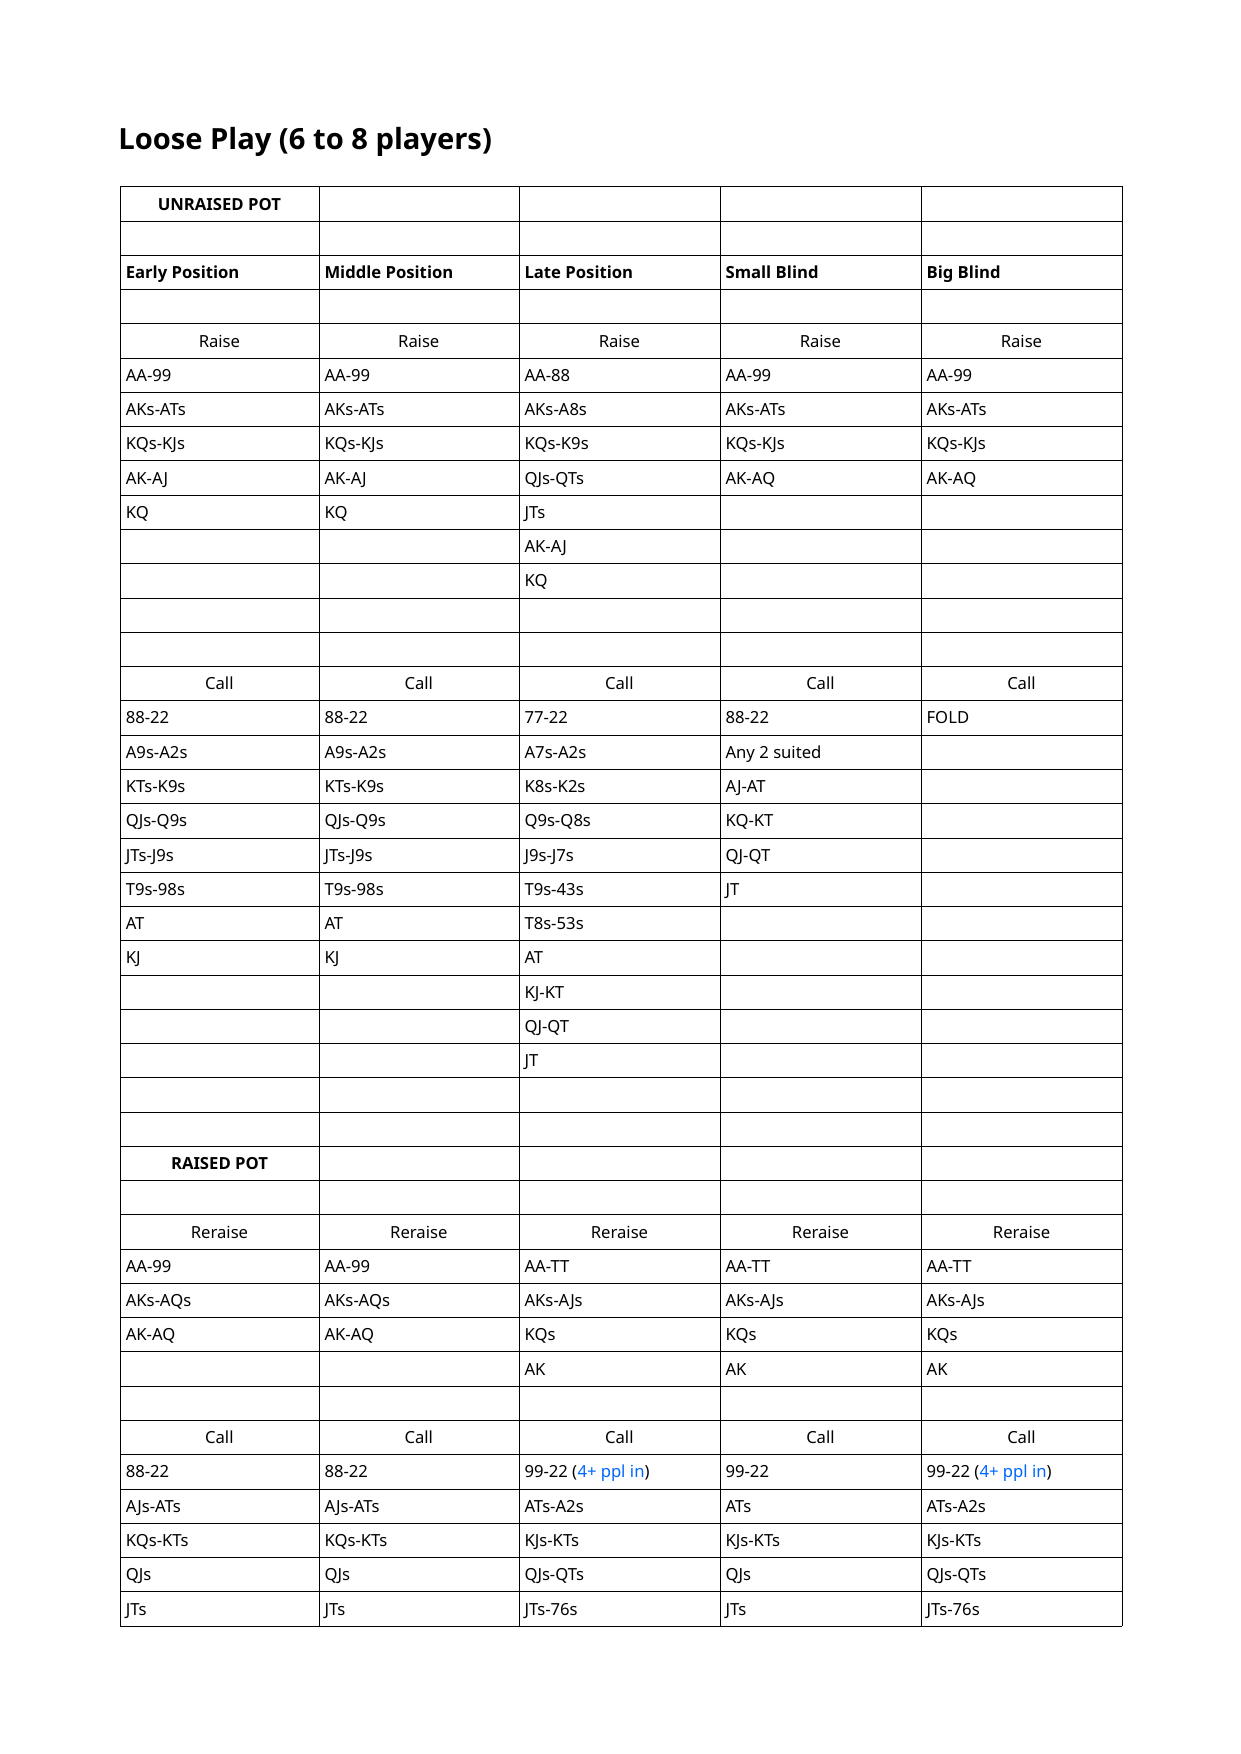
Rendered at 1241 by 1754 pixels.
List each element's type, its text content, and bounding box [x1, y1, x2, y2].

table_cell Reraise [320, 1215, 519, 1249]
table_cell 99-22 (4+ ppl in) [922, 1455, 1122, 1488]
table_cell Call [721, 667, 921, 700]
table_cell [922, 1044, 1122, 1077]
table_cell [922, 290, 1122, 323]
table_cell Raise [520, 324, 720, 358]
table_cell 99-22 [721, 1455, 921, 1488]
table_cell Big Blind [922, 256, 1122, 289]
table_cell Call [121, 1421, 319, 1454]
table_cell KTs-K9s [121, 770, 319, 803]
table_cell [922, 633, 1122, 666]
table_cell AKs-AQs [320, 1284, 519, 1317]
table_cell [121, 1352, 319, 1386]
table_cell Raise [922, 324, 1122, 358]
table_cell A7s-A2s [520, 736, 720, 769]
table_header [721, 187, 921, 221]
table_cell JTs [520, 496, 720, 529]
table_cell A9s-A2s [320, 736, 519, 769]
table_cell [721, 1113, 921, 1146]
table_cell [320, 1352, 519, 1386]
table_cell KQ [121, 496, 319, 529]
table_cell AKs-A8s [520, 393, 720, 426]
table_cell [922, 770, 1122, 803]
table_cell ATs-A2s [922, 1490, 1122, 1523]
table_cell Reraise [922, 1215, 1122, 1249]
table_cell [721, 530, 921, 563]
table_header [520, 187, 720, 221]
table_cell [520, 1181, 720, 1214]
table_cell [121, 290, 319, 323]
table_cell K8s-K2s [520, 770, 720, 803]
table_cell JTs-J9s [320, 839, 519, 872]
table_cell Early Position [121, 256, 319, 289]
table_cell KQs [721, 1318, 921, 1351]
table_cell 88-22 [320, 701, 519, 734]
table_cell JTs [721, 1592, 921, 1626]
table_cell AK [721, 1352, 921, 1386]
table_cell [922, 1181, 1122, 1214]
table_cell Call [320, 667, 519, 700]
table_cell [922, 736, 1122, 769]
table_cell [721, 496, 921, 529]
table_cell [721, 1010, 921, 1043]
table_cell QJs-Q9s [320, 804, 519, 837]
table_cell [121, 1010, 319, 1043]
table_cell AT [520, 941, 720, 974]
table_cell Raise [721, 324, 921, 358]
table_cell AK-AJ [520, 530, 720, 563]
table_cell AT [121, 907, 319, 940]
table_cell AK-AQ [320, 1318, 519, 1351]
table_cell T9s-98s [320, 873, 519, 906]
table_cell KQ [520, 564, 720, 597]
table_cell AKs-AJs [922, 1284, 1122, 1317]
table_cell KQs-KJs [922, 427, 1122, 460]
table_cell AJ-AT [721, 770, 921, 803]
table_cell [320, 290, 519, 323]
table_cell J9s-J7s [520, 839, 720, 872]
table_cell [721, 907, 921, 940]
table_cell QJs [721, 1558, 921, 1591]
table_cell AJs-ATs [320, 1490, 519, 1523]
table_cell [520, 599, 720, 632]
table_cell RAISED POT [121, 1147, 319, 1180]
table_cell Call [721, 1421, 921, 1454]
table_cell [121, 222, 319, 255]
table_cell AA-TT [721, 1250, 921, 1283]
table_cell Call [121, 667, 319, 700]
table_cell KQ [320, 496, 519, 529]
table_cell [721, 976, 921, 1009]
table_cell 77-22 [520, 701, 720, 734]
table_cell A9s-A2s [121, 736, 319, 769]
table_cell [721, 222, 921, 255]
table_cell KQs [922, 1318, 1122, 1351]
table_cell [320, 1113, 519, 1146]
table_cell Raise [320, 324, 519, 358]
table_cell JTs [320, 1592, 519, 1626]
table_cell [721, 1078, 921, 1112]
table_cell [320, 564, 519, 597]
table_cell QJs [320, 1558, 519, 1591]
table_cell Raise [121, 324, 319, 358]
table_cell AK-AJ [320, 461, 519, 495]
table_cell AT [320, 907, 519, 940]
table_cell ATs [721, 1490, 921, 1523]
table_cell AA-TT [520, 1250, 720, 1283]
table_cell [121, 1078, 319, 1112]
table_cell KQs-KJs [121, 427, 319, 460]
table_cell T9s-98s [121, 873, 319, 906]
table_cell QJs-QTs [520, 461, 720, 495]
table_cell AKs-AQs [121, 1284, 319, 1317]
table_cell KQs-KTs [121, 1524, 319, 1557]
table_cell [922, 1147, 1122, 1180]
table_cell KJs-KTs [520, 1524, 720, 1557]
table_cell KJ-KT [520, 976, 720, 1009]
table_cell Small Blind [721, 256, 921, 289]
table_cell AK [922, 1352, 1122, 1386]
table_cell [121, 1113, 319, 1146]
table_cell Call [922, 1421, 1122, 1454]
table_cell KTs-K9s [320, 770, 519, 803]
table_cell KQs-K9s [520, 427, 720, 460]
table_cell [121, 564, 319, 597]
table_cell Reraise [121, 1215, 319, 1249]
table_cell AJs-ATs [121, 1490, 319, 1523]
table_cell [721, 941, 921, 974]
table_cell [922, 804, 1122, 837]
table_cell [320, 976, 519, 1009]
table_cell 99-22 (4+ ppl in) [520, 1455, 720, 1488]
table_cell [121, 976, 319, 1009]
table_cell QJs-QTs [922, 1558, 1122, 1591]
table_cell AA-99 [320, 1250, 519, 1283]
table_cell JTs-76s [520, 1592, 720, 1626]
table_cell Reraise [721, 1215, 921, 1249]
table_cell AK-AQ [121, 1318, 319, 1351]
table_cell [922, 1387, 1122, 1420]
table_cell 88-22 [320, 1455, 519, 1488]
table_cell [320, 1147, 519, 1180]
table_cell [320, 1044, 519, 1077]
table_cell AKs-ATs [320, 393, 519, 426]
table_cell Call [320, 1421, 519, 1454]
table_cell [320, 222, 519, 255]
table_cell Any 2 suited [721, 736, 921, 769]
table_cell JT [520, 1044, 720, 1077]
table_cell [520, 222, 720, 255]
table_cell T8s-53s [520, 907, 720, 940]
table_cell KQs-KJs [320, 427, 519, 460]
table_cell [721, 1044, 921, 1077]
table_cell QJ-QT [721, 839, 921, 872]
table_cell Call [520, 1421, 720, 1454]
table_cell QJ-QT [520, 1010, 720, 1043]
table_cell [922, 222, 1122, 255]
table_cell [922, 1010, 1122, 1043]
table_cell QJs [121, 1558, 319, 1591]
table_cell [922, 1078, 1122, 1112]
table_cell [721, 564, 921, 597]
table_cell [922, 564, 1122, 597]
table_cell KQs-KJs [721, 427, 921, 460]
table_cell AKs-AJs [520, 1284, 720, 1317]
table_cell AKs-ATs [922, 393, 1122, 426]
table_cell [922, 530, 1122, 563]
table_header [922, 187, 1122, 221]
table_cell QJs-QTs [520, 1558, 720, 1591]
table_cell [922, 873, 1122, 906]
table_cell [922, 941, 1122, 974]
table_cell Reraise [520, 1215, 720, 1249]
table_cell Middle Position [320, 256, 519, 289]
table_cell KQs-KTs [320, 1524, 519, 1557]
table_cell [520, 1147, 720, 1180]
table_cell [520, 290, 720, 323]
table_cell Q9s-Q8s [520, 804, 720, 837]
table_cell AA-99 [922, 359, 1122, 392]
table_cell AA-99 [721, 359, 921, 392]
table_cell [121, 599, 319, 632]
table_cell [121, 633, 319, 666]
table_cell KJs-KTs [922, 1524, 1122, 1557]
table_cell Call [922, 667, 1122, 700]
table_cell [121, 1181, 319, 1214]
table_cell [922, 907, 1122, 940]
table_cell [320, 1181, 519, 1214]
table_cell T9s-43s [520, 873, 720, 906]
table_cell KJs-KTs [721, 1524, 921, 1557]
table_cell [721, 290, 921, 323]
table_cell KJ [121, 941, 319, 974]
text Loose Play (6 to 8 players) [118, 118, 1122, 158]
table_cell AK-AQ [922, 461, 1122, 495]
table_cell 88-22 [721, 701, 921, 734]
table_cell [520, 1387, 720, 1420]
table_cell [320, 599, 519, 632]
table_cell KQs [520, 1318, 720, 1351]
table_header [320, 187, 519, 221]
table_cell [922, 976, 1122, 1009]
table_cell AK-AQ [721, 461, 921, 495]
table_cell [721, 1181, 921, 1214]
table_cell JTs [121, 1592, 319, 1626]
table_cell AKs-ATs [721, 393, 921, 426]
table_cell [922, 496, 1122, 529]
table_cell AA-99 [121, 359, 319, 392]
table_cell AA-TT [922, 1250, 1122, 1283]
table_cell [721, 599, 921, 632]
table_cell 88-22 [121, 701, 319, 734]
table_cell AA-99 [121, 1250, 319, 1283]
table_cell [721, 1147, 921, 1180]
table_cell [520, 633, 720, 666]
table_cell AK-AJ [121, 461, 319, 495]
table_cell [721, 1387, 921, 1420]
table_cell AKs-ATs [121, 393, 319, 426]
table_cell [320, 633, 519, 666]
table_cell AA-88 [520, 359, 720, 392]
table_cell AA-99 [320, 359, 519, 392]
table_cell JT [721, 873, 921, 906]
table_cell [320, 1010, 519, 1043]
table_cell QJs-Q9s [121, 804, 319, 837]
table_cell [520, 1113, 720, 1146]
table_cell [121, 530, 319, 563]
table_cell [121, 1387, 319, 1420]
table_cell AK [520, 1352, 720, 1386]
table_cell KJ [320, 941, 519, 974]
table_cell Call [520, 667, 720, 700]
table_cell [922, 1113, 1122, 1146]
table_cell [922, 839, 1122, 872]
table_cell FOLD [922, 701, 1122, 734]
table_cell AKs-AJs [721, 1284, 921, 1317]
table_cell [721, 633, 921, 666]
table_cell [922, 599, 1122, 632]
table_cell [320, 530, 519, 563]
table_cell [320, 1387, 519, 1420]
table_cell [121, 1044, 319, 1077]
table_cell 88-22 [121, 1455, 319, 1488]
table_cell Late Position [520, 256, 720, 289]
table_cell [320, 1078, 519, 1112]
table_header UNRAISED POT [121, 187, 319, 221]
table_cell KQ-KT [721, 804, 921, 837]
table_cell JTs-76s [922, 1592, 1122, 1626]
table_cell [520, 1078, 720, 1112]
table_cell ATs-A2s [520, 1490, 720, 1523]
table_cell JTs-J9s [121, 839, 319, 872]
